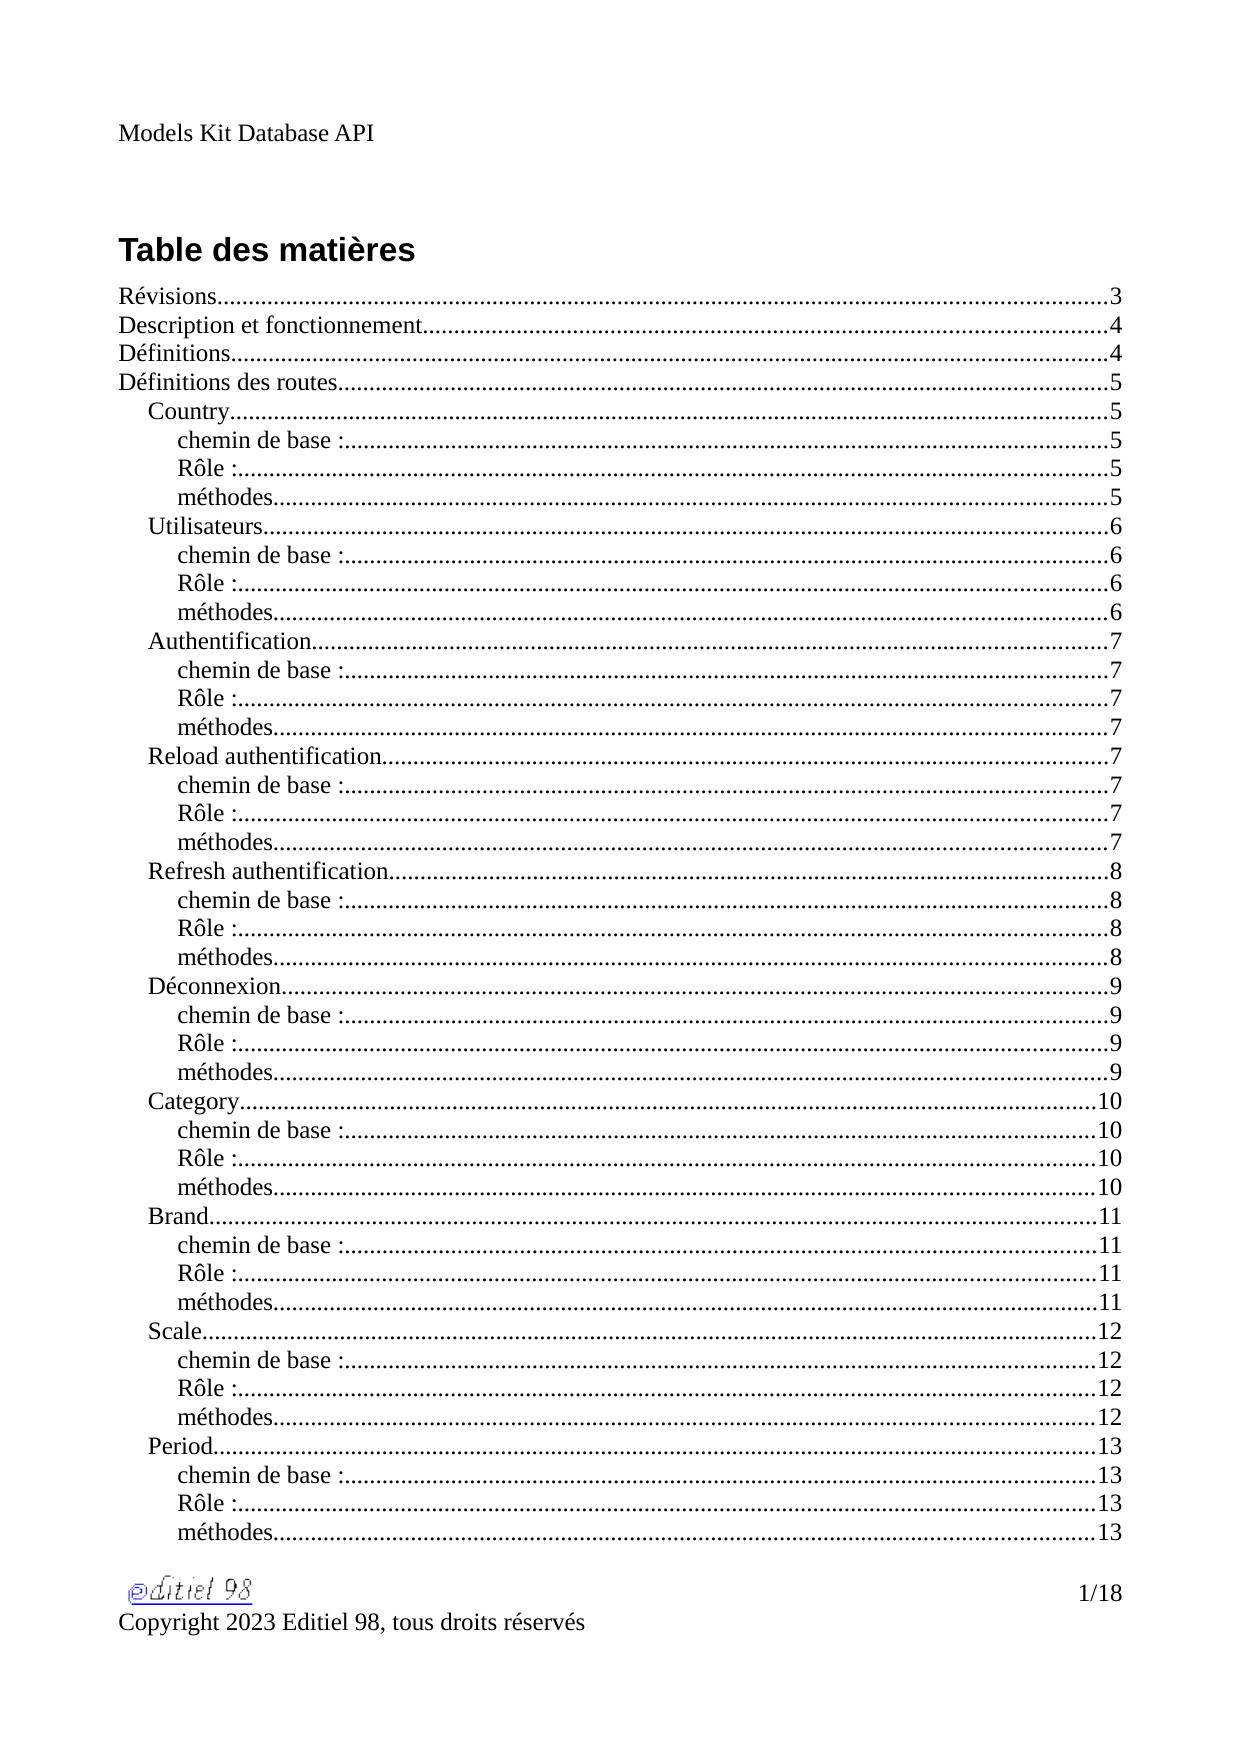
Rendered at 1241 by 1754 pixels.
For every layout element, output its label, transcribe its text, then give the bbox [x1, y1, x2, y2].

text Rôle : 11 [177, 1258, 1122, 1287]
text méthodes 5 [177, 482, 1122, 511]
picture [127, 1575, 253, 1605]
text méthodes 6 [177, 597, 1122, 626]
text Country 5 [148, 396, 1122, 425]
text chemin de base : 13 [177, 1460, 1122, 1488]
text Révisions 3 [118, 281, 1122, 310]
text méthodes 9 [177, 1057, 1122, 1086]
text chemin de base : 10 [177, 1115, 1122, 1143]
text méthodes 10 [177, 1172, 1122, 1201]
text Period 13 [148, 1431, 1122, 1460]
text méthodes 7 [177, 827, 1122, 856]
text Rôle : 9 [177, 1028, 1122, 1057]
text méthodes 11 [177, 1287, 1122, 1316]
text chemin de base : 8 [177, 885, 1122, 913]
text chemin de base : 11 [177, 1230, 1122, 1258]
text chemin de base : 12 [177, 1345, 1122, 1373]
text Rôle : 7 [177, 798, 1122, 827]
text méthodes 7 [177, 712, 1122, 741]
text Rôle : 7 [177, 683, 1122, 712]
text Définitions des routes 5 [118, 367, 1122, 396]
text Description et fonctionnement 4 [118, 310, 1122, 338]
text chemin de base : 9 [177, 1000, 1122, 1028]
text chemin de base : 6 [177, 540, 1122, 568]
text Définitions 4 [118, 338, 1122, 367]
text Category 10 [148, 1086, 1122, 1115]
text chemin de base : 5 [177, 425, 1122, 453]
text Rôle : 13 [177, 1488, 1122, 1517]
text Reload authentification 7 [148, 741, 1122, 770]
text chemin de base : 7 [177, 655, 1122, 683]
subtitle Table des matières [118, 230, 1122, 268]
text Rôle : 10 [177, 1143, 1122, 1172]
text Rôle : 8 [177, 913, 1122, 942]
text Rôle : 5 [177, 453, 1122, 482]
text Scale 12 [148, 1316, 1122, 1345]
text méthodes 12 [177, 1402, 1122, 1431]
text Utilisateurs 6 [148, 511, 1122, 540]
text Rôle : 12 [177, 1373, 1122, 1402]
text Brand 11 [148, 1201, 1122, 1230]
text méthodes 8 [177, 942, 1122, 971]
text méthodes 13 [177, 1517, 1122, 1546]
text Rôle : 6 [177, 568, 1122, 597]
text Refresh authentification 8 [148, 856, 1122, 885]
text Déconnexion 9 [148, 971, 1122, 1000]
text Authentification 7 [148, 626, 1122, 655]
text chemin de base : 7 [177, 770, 1122, 798]
